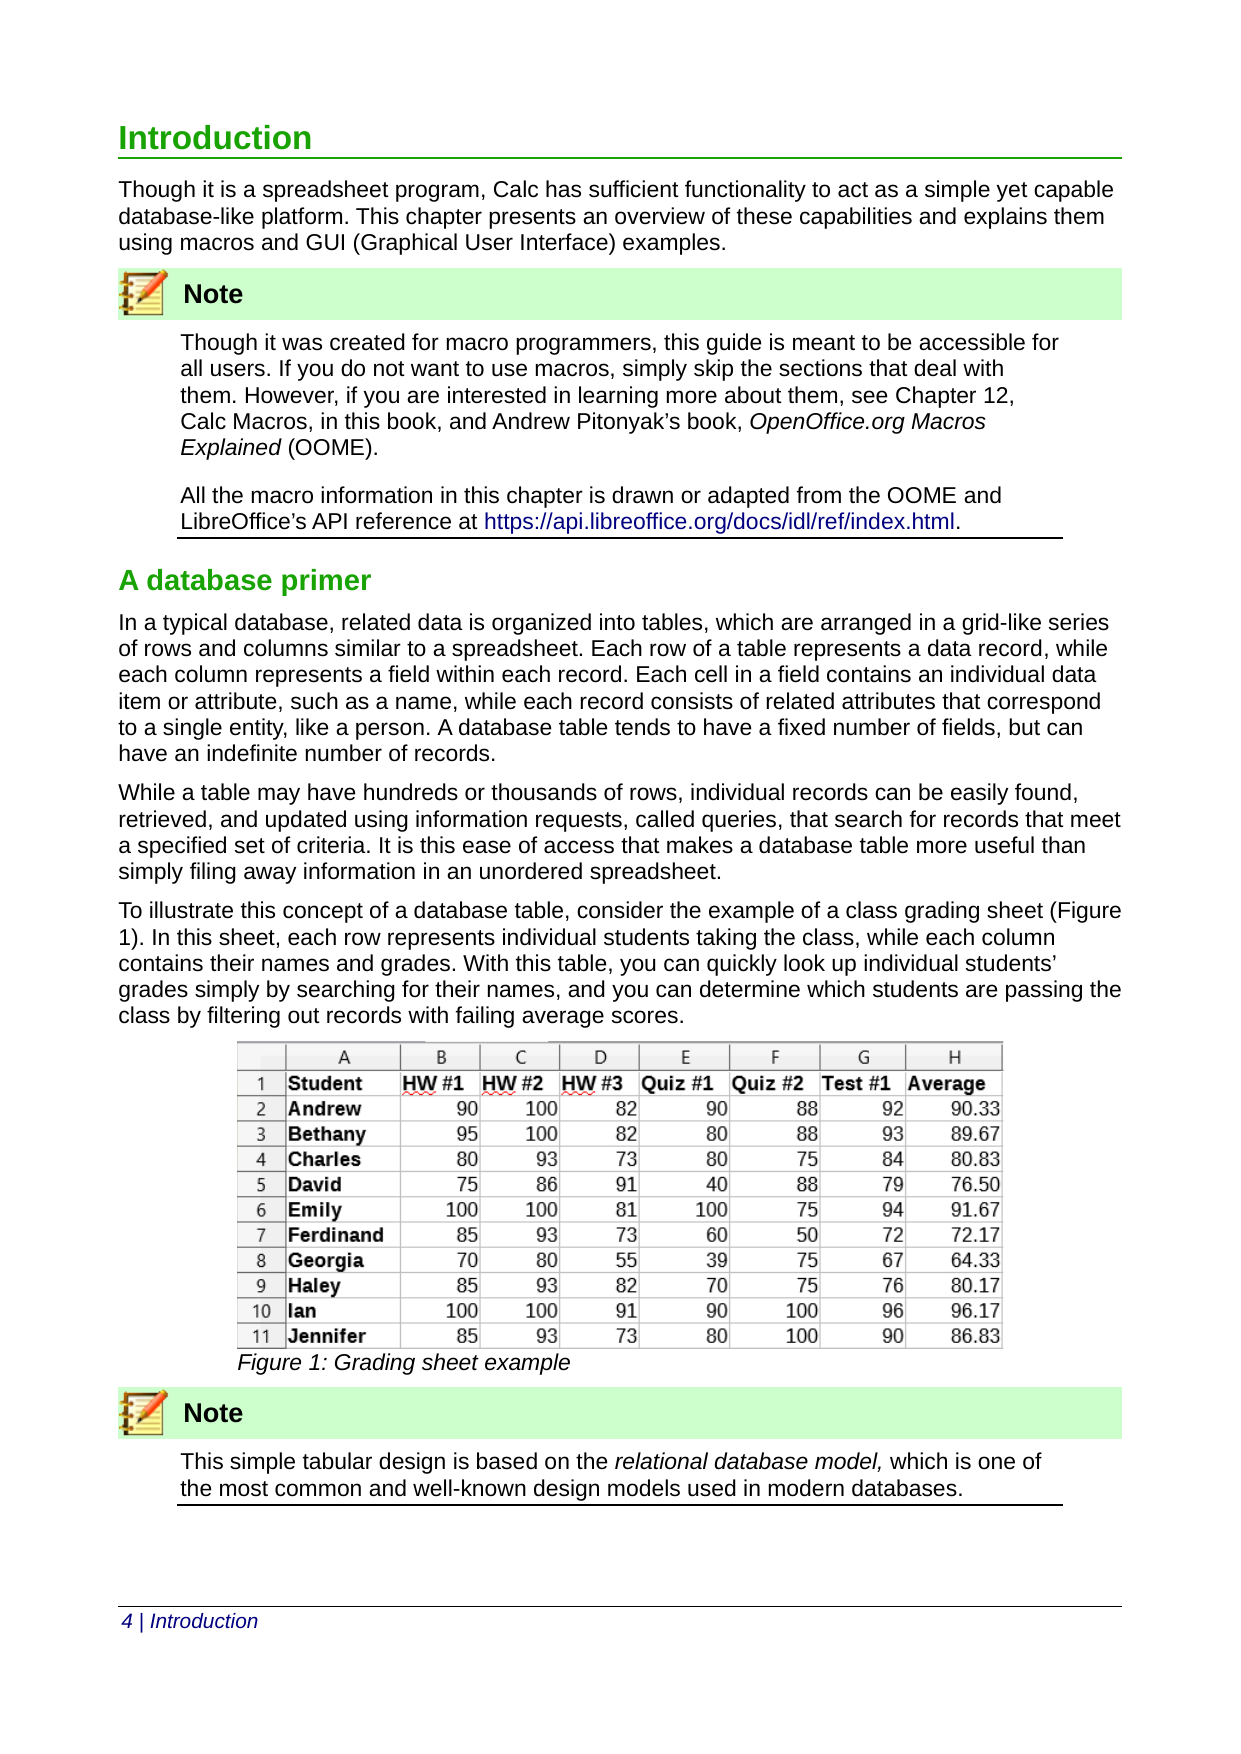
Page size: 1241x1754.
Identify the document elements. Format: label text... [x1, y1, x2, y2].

picture [119, 268, 170, 319]
subtitle A database primer [118, 563, 1122, 597]
text This simple tabular design is based on the relational database model, which is one of the most common and well-known design models used in modern databases. [177, 1445, 1063, 1504]
picture [119, 1388, 170, 1439]
subtitle Introduction [118, 118, 1122, 157]
picture [237, 1041, 1004, 1349]
text Though it was created for macro programmers, this guide is meant to be accessible for all users. If you do not want to use macros, simply skip the sections that deal with them. However, if you are interested in learning more about them, see Chapter 12, Calc Macros, in this book, and Andrew Pitonyak’s book, OpenOffice.org Macros Explained (OOME). [177, 326, 1063, 461]
text To illustrate this concept of a database table, consider the example of a class grading sheet (Figure 1). In this sheet, each row represents individual students taking the class, while each column contains their names and grades. With this table, you can quickly look up individual students’ grades simply by searching for their names, and you can determine which students are passing the class by filtering out records with failing average scores. [118, 897, 1122, 1029]
text Though it is a spreadsheet program, Calc has sufficient functionality to act as a simple yet capable database-like platform. This chapter presents an overview of these capabilities and explains them using macros and GUI (Graphical User Interface) examples. [118, 176, 1122, 255]
text Figure 1: Grading sheet example [237, 1349, 1003, 1375]
text All the macro information in this chapter is drawn or adapted from the OOME and LibreOffice’s API reference at https://api.libreoffice.org/docs/idl/ref/index.html. [177, 479, 1063, 537]
text In a typical database, related data is organized into tables, which are arranged in a grid-like series of rows and columns similar to a spreadsheet. Each row of a table represents a data record, while each column represents a field within each record. Each cell in a field contains an individual data item or attribute, such as a name, while each record consists of related attributes that correspond to a single entity, like a person. A database table tends to have a fixed number of fields, but can have an indefinite number of records. [118, 608, 1122, 767]
subtitle Note [118, 268, 1122, 320]
text While a table may have hundreds or thousands of rows, individual records can be easily found, retrieved, and updated using information requests, called queries, that search for records that meet a specified set of criteria. It is this ease of access that makes a database table more useful than simply filing away information in an unordered spreadsheet. [118, 779, 1122, 884]
subtitle Note [118, 1387, 1122, 1439]
